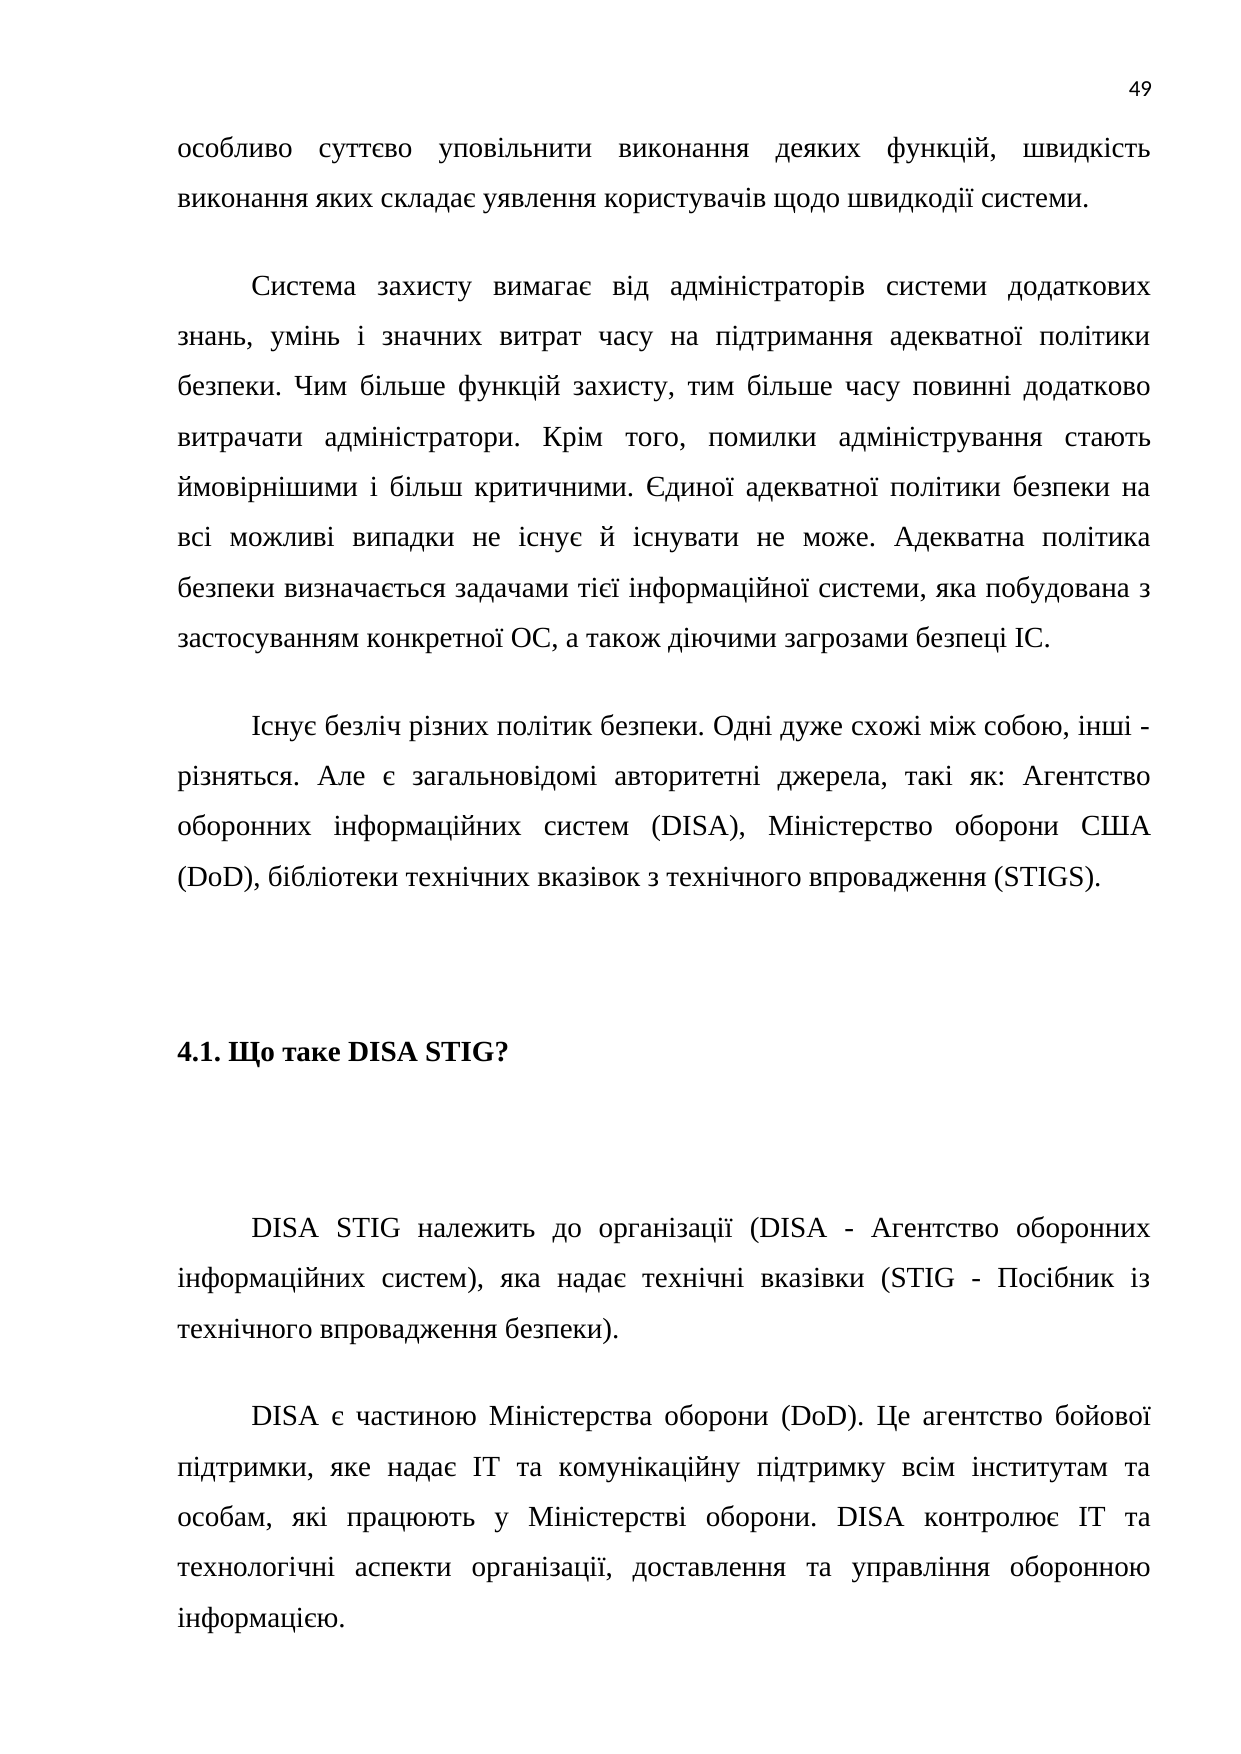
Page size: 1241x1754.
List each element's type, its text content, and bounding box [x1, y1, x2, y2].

subtitle 4.1. Що таке DISA STIG? [177, 1034, 1152, 1068]
text особливо суттєво уповільнити виконання деяких функцій, швидкість виконання яких складає уявлення користувачів щодо швидкодії системи. [177, 130, 1152, 214]
text Існує безліч різних політик безпеки. Одні дуже схожі між собою, інші - різняться. Але є загальновідомі авторитетні джерела, такі як: Агентство оборонних інформаційних систем (DISA), Міністерство оборони США (DoD), бібліотеки технічних вказівок з технічного впровадження (STIGS). [177, 708, 1152, 892]
text DISA є частиною Міністерства оборони (DoD). Це агентство бойової підтримки, яке надає ІТ та комунікаційну підтримку всім інститутам та особам, які працюють у Міністерстві оборони. DISA контролює ІТ та технологічні аспекти організації, доставлення та управління оборонною інформацією. [177, 1398, 1152, 1633]
text DISA STIG належить до організації (DISA - Агентство оборонних інформаційних систем), яка надає технічні вказівки (STIG - Посібник із технічного впровадження безпеки). [177, 1210, 1152, 1344]
text Система захисту вимагає від адміністраторів системи додаткових знань, умінь і значних витрат часу на підтримання адекватної політики безпеки. Чим більше функцій захисту, тим більше часу повинні додатково витрачати адміністратори. Крім того, помилки адміністрування стають ймовірнішими і більш критичними. Єдиної адекватної політики безпеки на всі можливі випадки не існує й існувати не може. Адекватна політика безпеки визначається задачами тієї інформаційної системи, яка побудована з застосуванням конкретної ОС, а також діючими загрозами безпеці ІС. [177, 268, 1152, 654]
